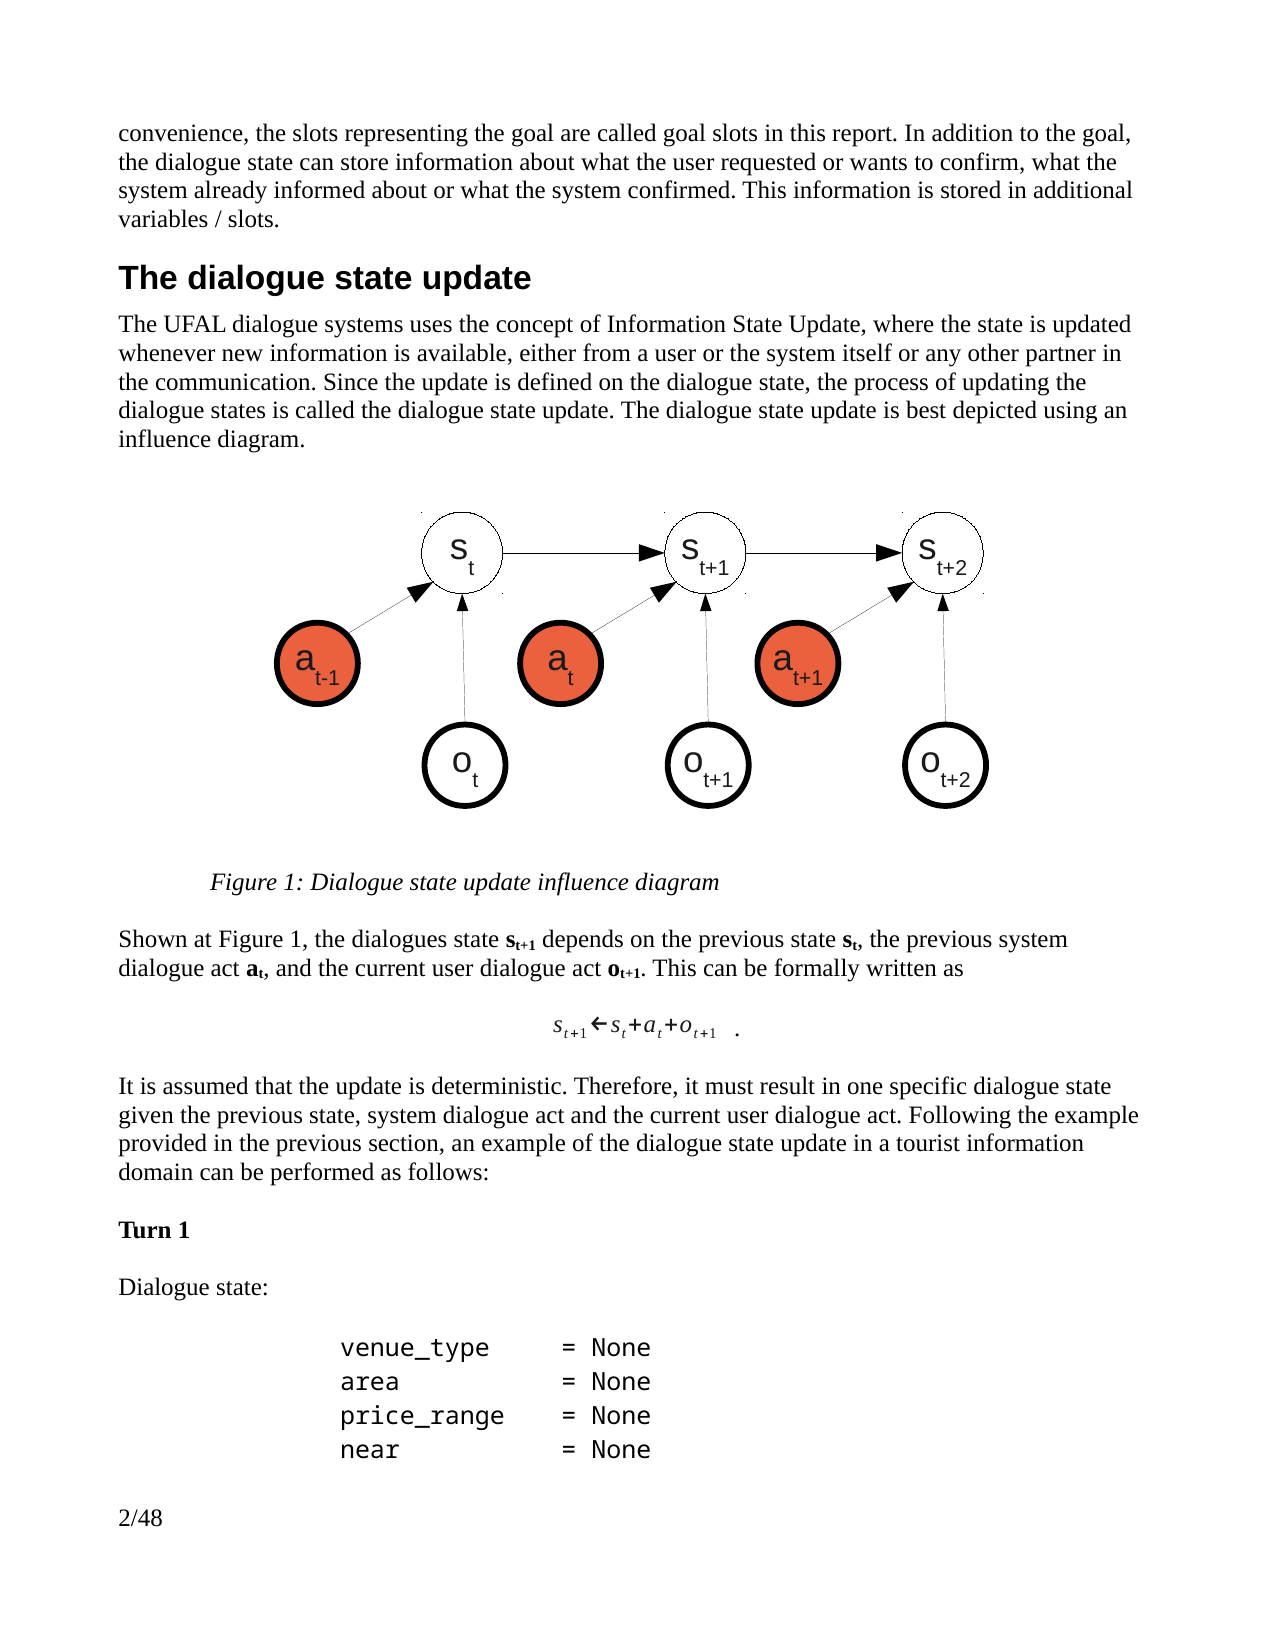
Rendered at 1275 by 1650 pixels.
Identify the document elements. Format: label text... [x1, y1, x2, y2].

text Turn 1 [118, 1215, 1157, 1243]
text convenience, the slots representing the goal are called goal slots in this report. In addition to the goal, the dialogue state can store information about what the user requested or wants to confirm, what the system already informed about or what the system confirmed. This information is stored in additional variables / slots. [118, 118, 1157, 233]
text Figure 1: Dialogue state update influence diagram [210, 494, 1048, 896]
text Shown at Figure 1, the dialogues state st+1 depends on the previous state st, the previous system dialogue act at, and the current user dialogue act ot+1. This can be formally written as [118, 924, 1157, 982]
text The UFAL dialogue systems uses the concept of Information State Update, where the state is updated whenever new information is available, either from a user or the system itself or any other partner in the communication. Since the update is defined on the dialogue state, the process of updating the dialogue states is called the dialogue state update. The dialogue state update is best depicted using an influence diagram. [118, 309, 1157, 453]
text It is assumed that the update is deterministic. Therefore, it must result in one specific dialogue state given the previous state, system dialogue act and the current user dialogue act. Following the example provided in the previous section, an example of the dialogue state update in a tourist information domain can be performed as follows: [118, 1071, 1157, 1186]
text Dialogue state: [118, 1272, 1157, 1301]
text area = None [118, 1364, 1157, 1398]
text price_range = None [118, 1398, 1157, 1432]
text near = None [118, 1432, 1157, 1466]
text . [118, 1011, 1157, 1042]
subtitle The dialogue state update [118, 258, 1157, 297]
text venue_type = None [118, 1330, 1157, 1364]
